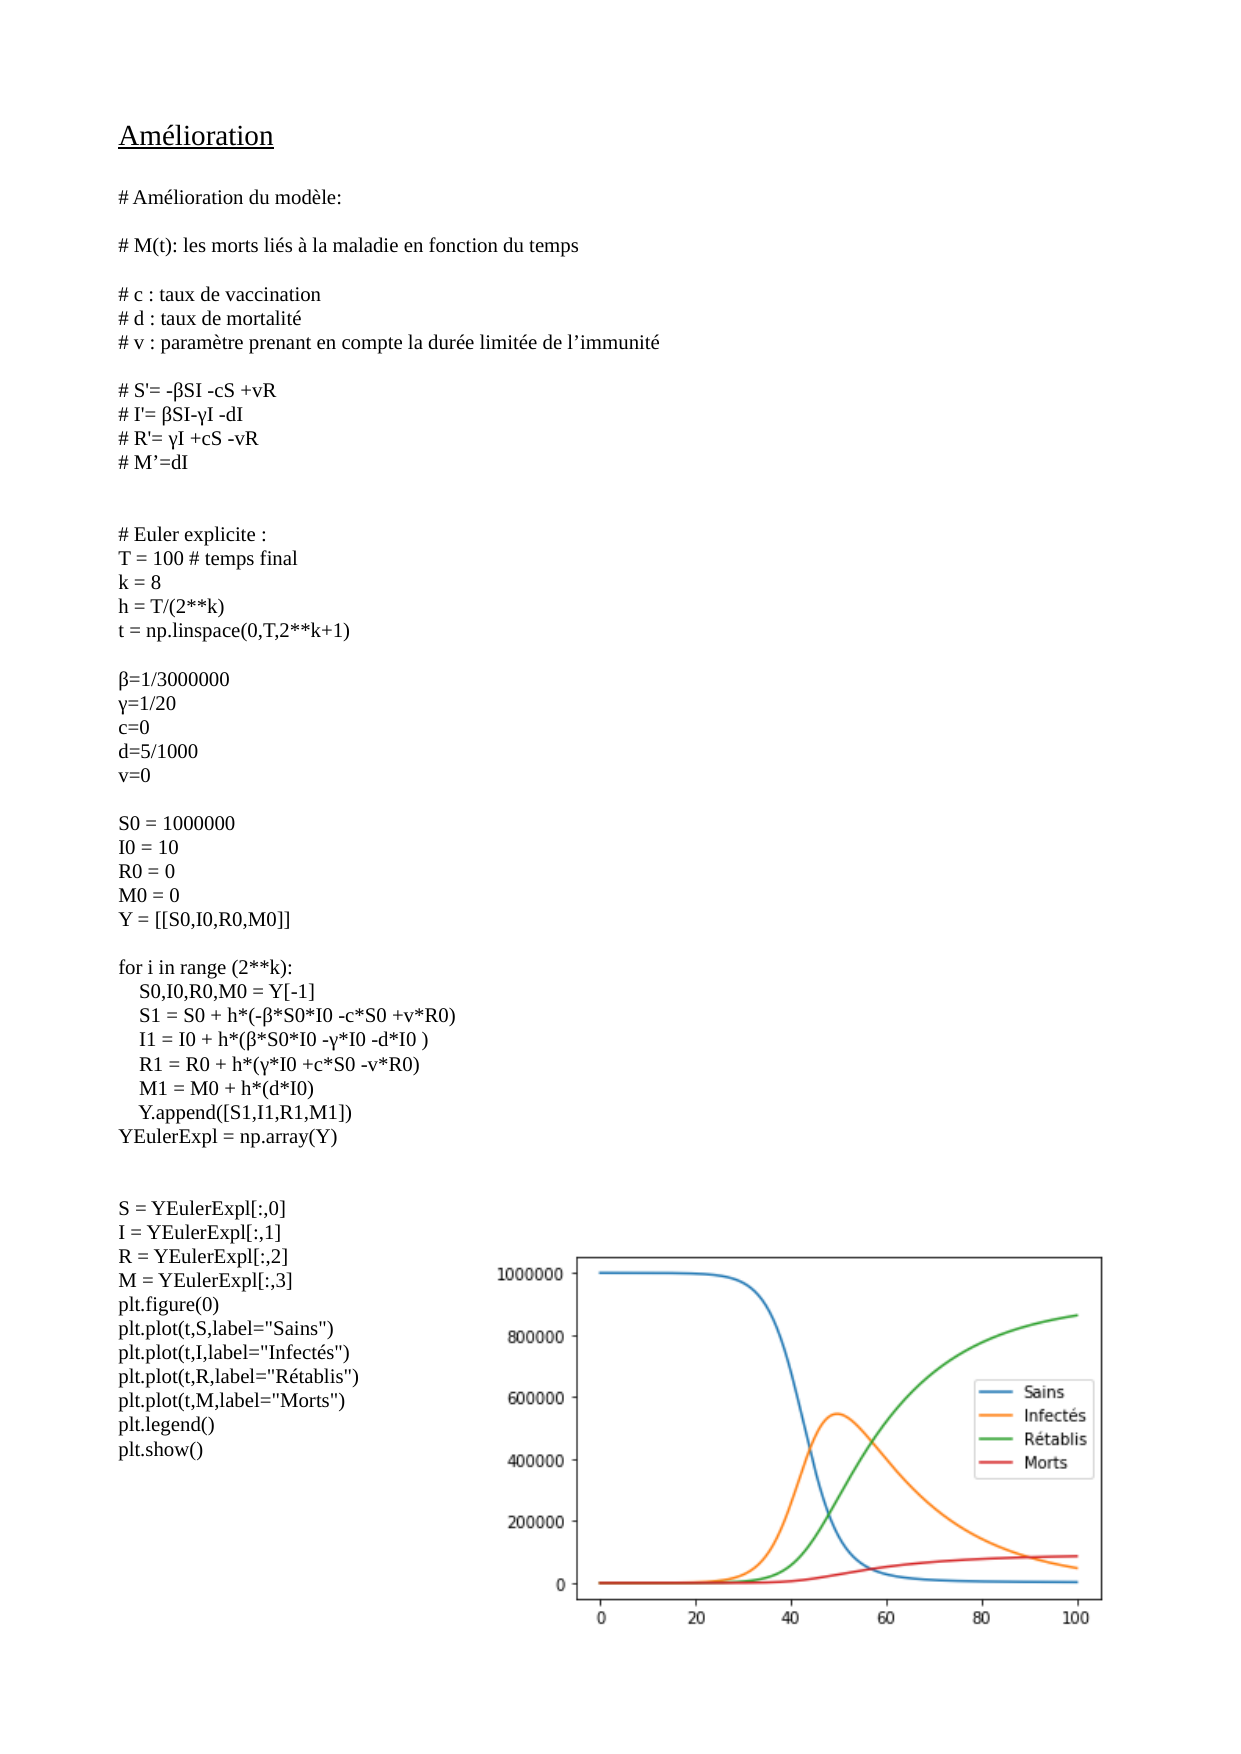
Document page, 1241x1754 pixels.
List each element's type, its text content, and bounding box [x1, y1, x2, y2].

text Y = [[S0,I0,R0,M0]] [118, 907, 1122, 931]
text Y.append([S1,I1,R1,M1]) [118, 1099, 1122, 1124]
text T = 100 # temps final [118, 546, 1122, 570]
text plt.plot(t,I,label="Infectés") [118, 1340, 481, 1364]
text S0,I0,R0,M0 = Y[-1] [118, 979, 1122, 1003]
text plt.plot(t,S,label="Sains") [118, 1316, 481, 1340]
picture [481, 1243, 1123, 1643]
text plt.show() [118, 1436, 481, 1461]
text # I'= βSI-γI -dI [118, 402, 1122, 426]
text S1 = S0 + h*(-β*S0*I0 -c*S0 +v*R0) [118, 1003, 1122, 1027]
text R = YEulerExpl[:,2] [118, 1244, 481, 1268]
text M1 = M0 + h*(d*I0) [118, 1076, 1122, 1099]
text R1 = R0 + h*(γ*I0 +c*S0 -v*R0) [118, 1051, 1122, 1076]
text # Amélioration du modèle: [118, 185, 1122, 209]
text γ=1/20 [118, 691, 1122, 714]
text # Euler explicite : [118, 522, 1122, 546]
text M0 = 0 [118, 883, 1122, 907]
text # S'= -βSI -cS +vR [118, 378, 1122, 402]
text # M’=dI [118, 450, 1122, 474]
text c=0 [118, 714, 1122, 739]
text plt.plot(t,R,label="Rétablis") [118, 1364, 481, 1388]
text I0 = 10 [118, 835, 1122, 859]
text # M(t): les morts liés à la maladie en fonction du temps [118, 233, 1122, 257]
text v=0 [118, 763, 1122, 787]
text plt.plot(t,M,label="Morts") [118, 1388, 481, 1412]
text k = 8 [118, 570, 1122, 594]
text I = YEulerExpl[:,1] [118, 1220, 1122, 1244]
text I1 = I0 + h*(β*S0*I0 -γ*I0 -d*I0 ) [118, 1027, 1122, 1051]
text β=1/3000000 [118, 666, 1122, 691]
text # R'= γI +cS -vR [118, 426, 1122, 450]
text plt.legend() [118, 1412, 481, 1436]
text R0 = 0 [118, 859, 1122, 883]
text # v : paramètre prenant en compte la durée limitée de l’immunité [118, 329, 1122, 354]
text for i in range (2**k): [118, 955, 1122, 979]
text Amélioration [118, 118, 1122, 152]
text t = np.linspace(0,T,2**k+1) [118, 618, 1122, 642]
text # d : taux de mortalité [118, 306, 1122, 329]
text S0 = 1000000 [118, 811, 1122, 835]
text d=5/1000 [118, 739, 1122, 763]
text h = T/(2**k) [118, 594, 1122, 618]
text # c : taux de vaccination [118, 281, 1122, 306]
text YEulerExpl = np.array(Y) [118, 1124, 1122, 1148]
text S = YEulerExpl[:,0] [118, 1196, 1122, 1220]
text M = YEulerExpl[:,3] [118, 1268, 481, 1292]
text plt.figure(0) [118, 1292, 481, 1316]
